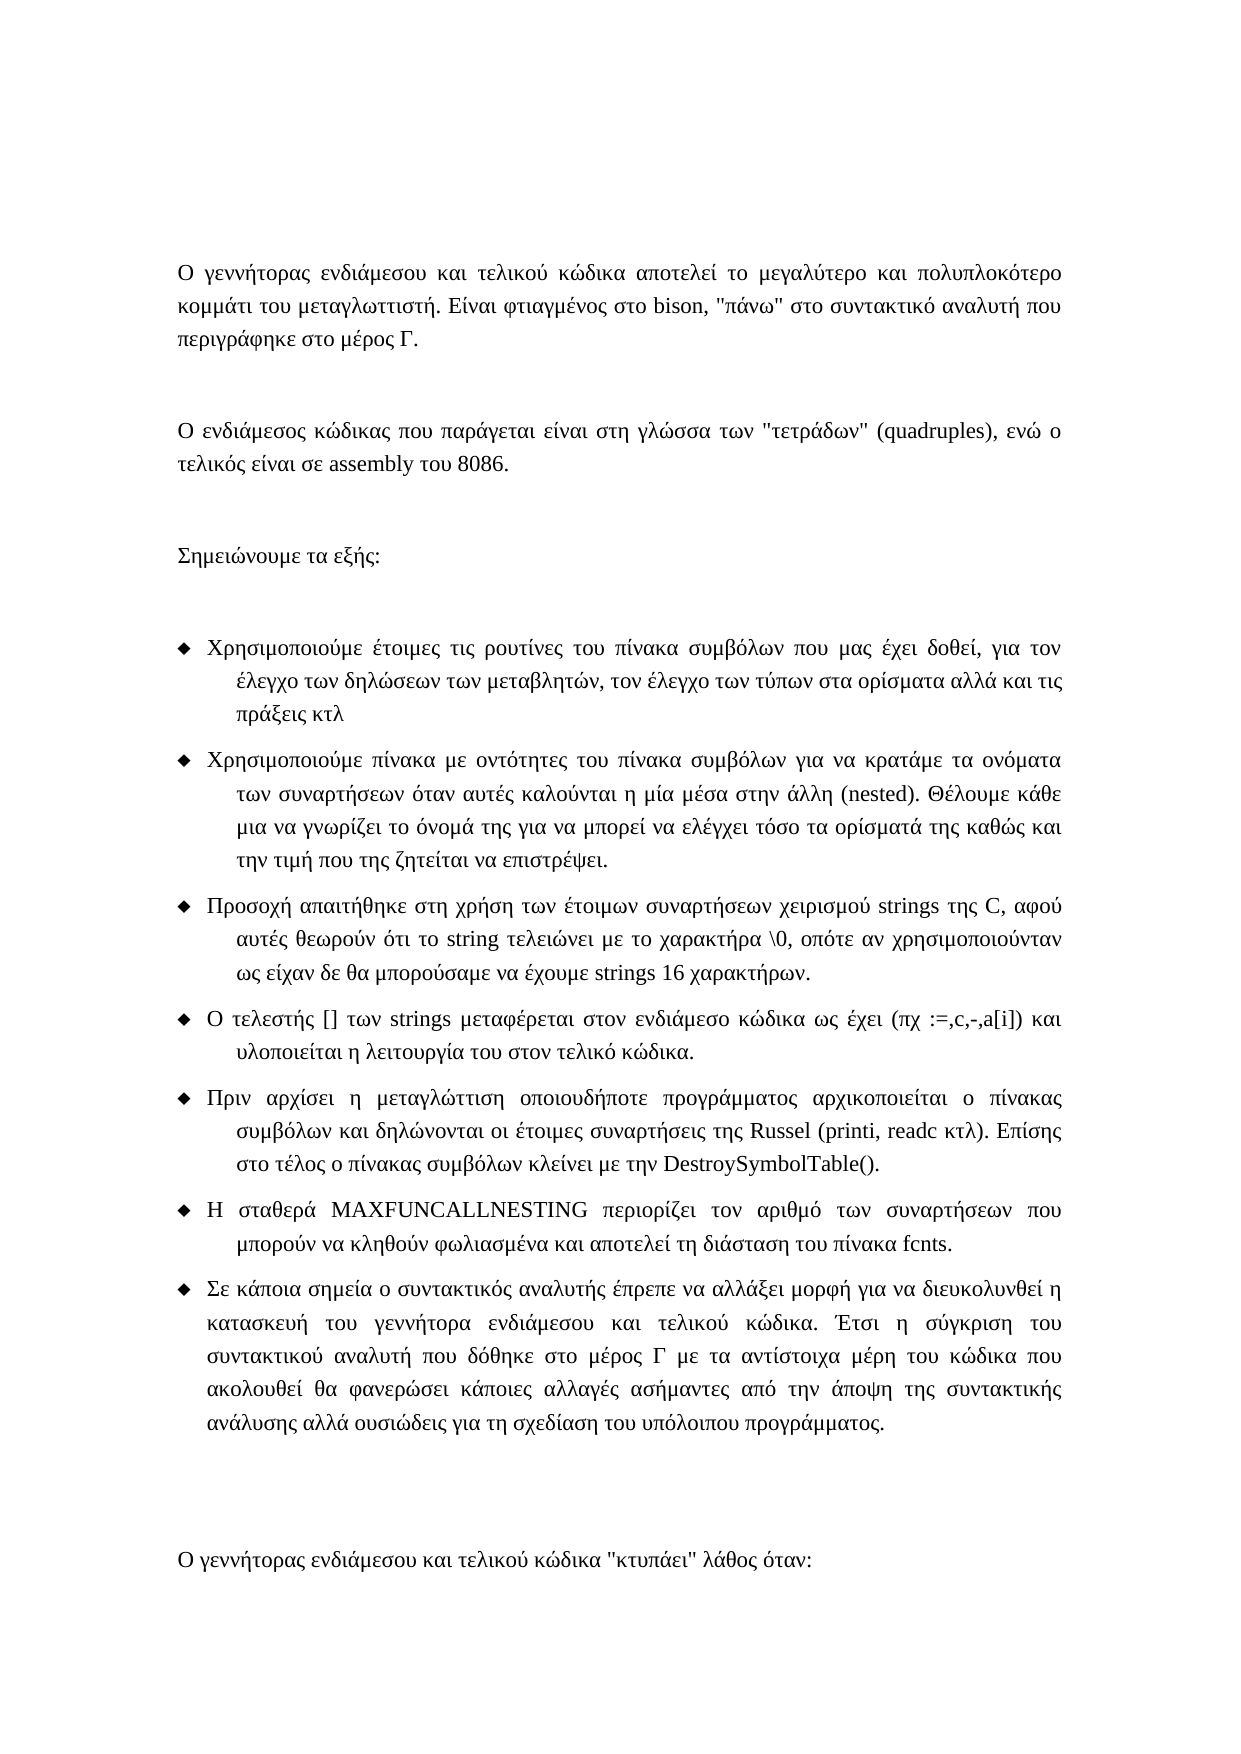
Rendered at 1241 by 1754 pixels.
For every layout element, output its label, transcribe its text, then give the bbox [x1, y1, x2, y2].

list Χρησιμοποιούμε πίνακα με οντότητες του πίνακα συμβόλων για να κρατάμε τα ονόματα των συναρτήσεων όταν αυτές καλούνται η μία μέσα στην άλλη (nested). Θέλουμε κάθε μια να γνωρίζει το όνομά της για να μπορεί να ελέγχει τόσο τα ορίσματά της καθώς και την τιμή που της ζητείται να επιστρέψει. [177, 739, 1063, 873]
list Πριν αρχίσει η μεταγλώττιση οποιουδήποτε προγράμματος αρχικοποιείται ο πίνακας συμβόλων και δηλώνονται οι έτοιμες συναρτήσεις της Russel (printi, readc κτλ). Επίσης στο τέλος o πίνακας συμβόλων κλείνει με την DestroySymbolTable(). [177, 1077, 1063, 1177]
list Σε κάποια σημεία ο συντακτικός αναλυτής έπρεπε να αλλάξει μορφή για να διευκολυνθεί η κατασκευή του γεννήτορα ενδιάμεσου και τελικού κώδικα. Έτσι η σύγκριση του συντακτικού αναλυτή που δόθηκε στο μέρος Γ με τα αντίστοιχα μέρη του κώδικα που ακολουθεί θα φανερώσει κάποιες αλλαγές ασήμαντες από την άποψη της συντακτικής ανάλυσης αλλά ουσιώδεις για τη σχεδίαση του υπόλοιπου προγράμματος. [177, 1268, 1063, 1435]
text Σημειώνουμε τα εξής: [177, 535, 1063, 568]
list Ο τελεστής [] των strings μεταφέρεται στον ενδιάμεσο κώδικα ως έχει (πχ :=,c,-,a[i]) και υλοποιείται η λειτουργία του στον τελικό κώδικα. [177, 998, 1063, 1064]
text Ο γεννήτορας ενδιάμεσου και τελικού κώδικα "κτυπάει" λάθος όταν: [177, 1539, 1063, 1573]
list Χρησιμοποιούμε έτοιμες τις ρουτίνες του πίνακα συμβόλων που μας έχει δοθεί, για τον έλεγχο των δηλώσεων των μεταβλητών, τον έλεγχο των τύπων στα ορίσματα αλλά και τις πράξεις κτλ [177, 627, 1063, 727]
text Ο ενδιάμεσος κώδικας που παράγεται είναι στη γλώσσα των "τετράδων" (quadruples), ενώ ο τελικός είναι σε assembly του 8086. [177, 410, 1063, 477]
list Προσοχή απαιτήθηκε στη χρήση των έτοιμων συναρτήσεων χειρισμού strings της C, αφού αυτές θεωρούν ότι το string τελειώνει με το χαρακτήρα \0, οπότε αν χρησιμοποιούνταν ως είχαν δε θα μπορούσαμε να έχουμε strings 16 χαρακτήρων. [177, 885, 1063, 985]
list H σταθερά MAXFUNCALLNESTING περιορίζει τον αριθμό των συναρτήσεων που μπορούν να κληθούν φωλιασμένα και αποτελεί τη διάσταση του πίνακα fcnts. [177, 1189, 1063, 1256]
text Ο γεννήτορας ενδιάμεσου και τελικού κώδικα αποτελεί το μεγαλύτερο και πολυπλοκότερο κομμάτι του μεταγλωττιστή. Είναι φτιαγμένος στο bison, "πάνω" στο συντακτικό αναλυτή που περιγράφηκε στο μέρος Γ. [177, 252, 1063, 352]
